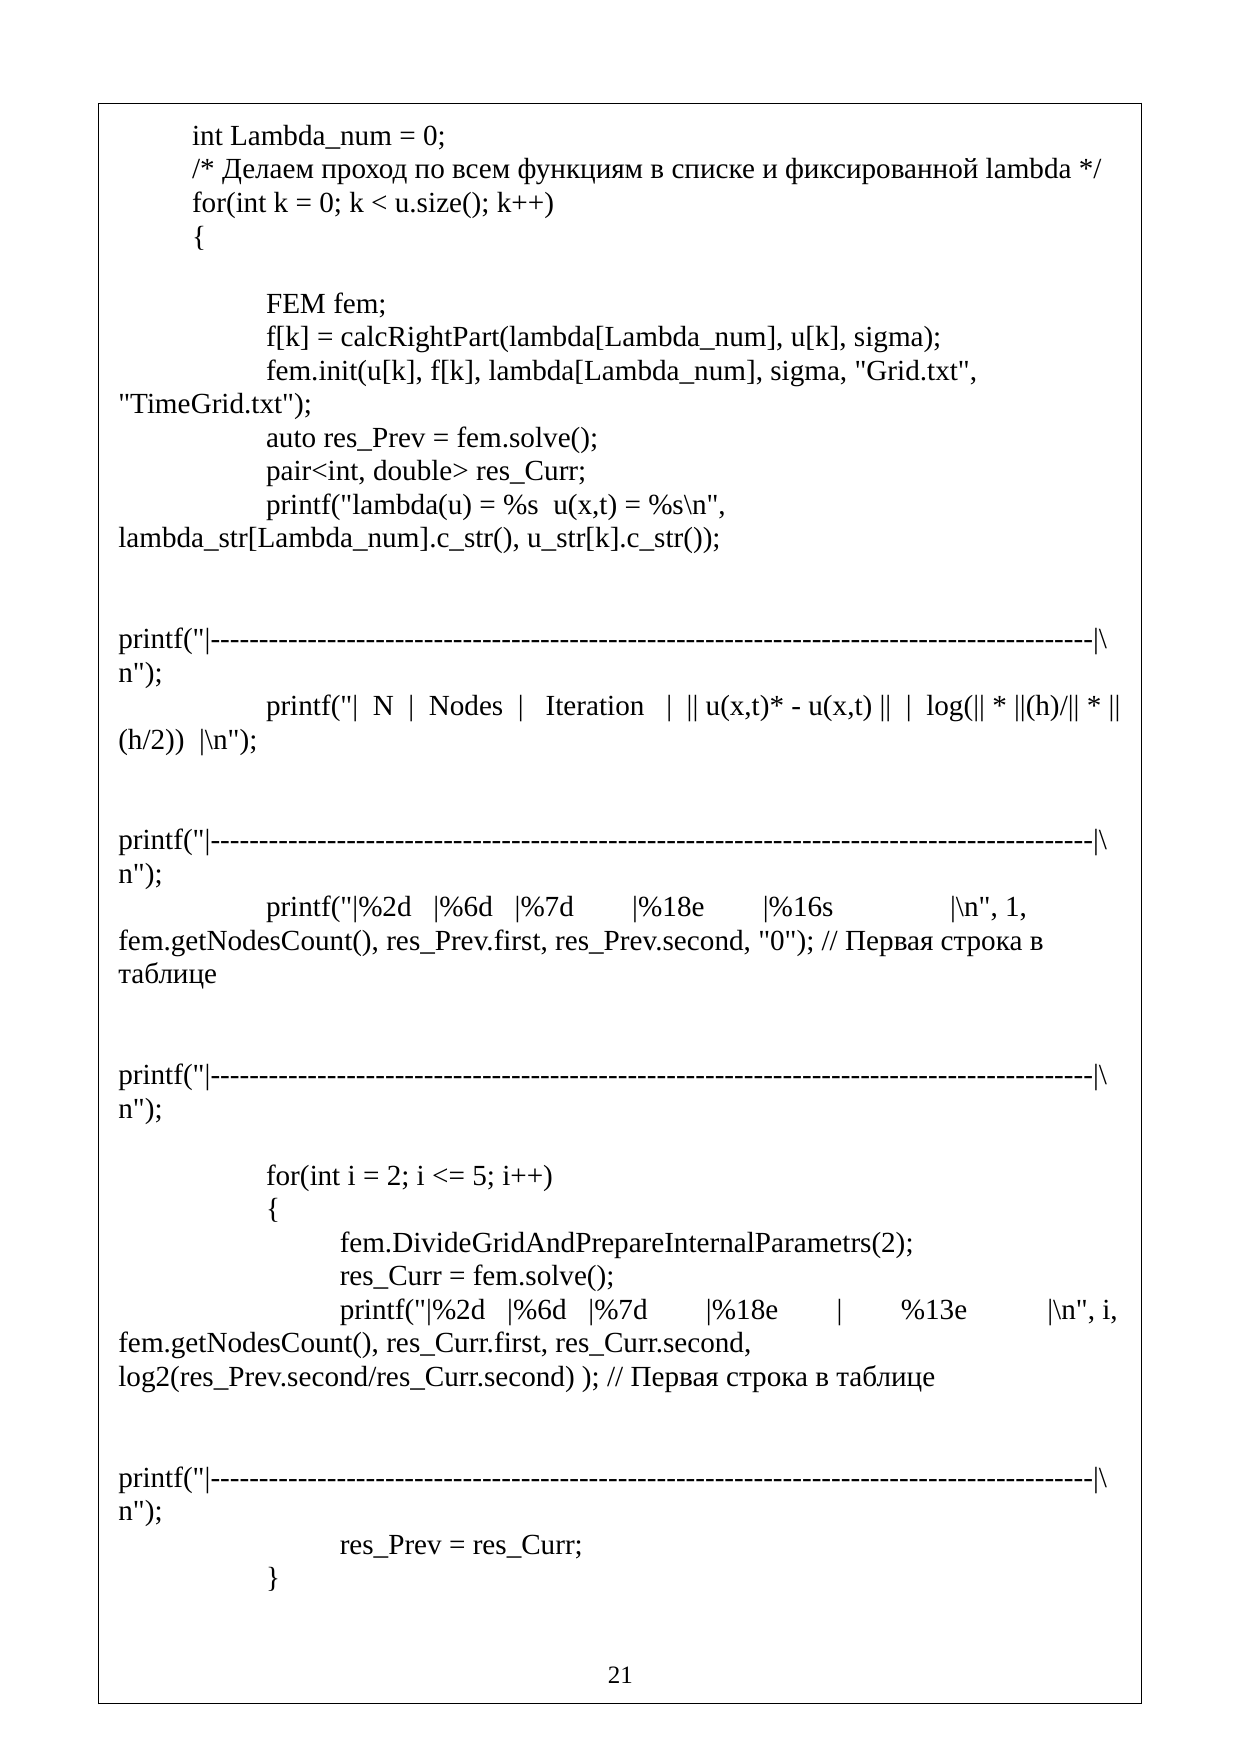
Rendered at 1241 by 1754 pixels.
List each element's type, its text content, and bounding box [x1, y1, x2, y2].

text FEM fem; [118, 286, 1122, 319]
text res_Curr = fem.solve(); [118, 1258, 1122, 1292]
text { [118, 219, 1122, 252]
text pair<int, double> res_Curr; [118, 453, 1122, 487]
text for(int k = 0; k < u.size(); k++) [118, 185, 1122, 219]
text /* Делаем проход по всем функциям в списке и фиксированной lambda */ [118, 152, 1122, 185]
text printf("|%2d |%6d |%7d |%18e | %13e |\n", i, fem.getNodesCount(), res_Curr.first, res_Curr.second, log2(res_Prev.second/res_Curr.second) ); // Первая строка в таблице [118, 1292, 1122, 1393]
text printf("lambda(u) = %s u(x,t) = %s\n", lambda_str[Lambda_num].c_str(), u_str[k].c_str()); [118, 487, 1122, 554]
text { [118, 1191, 1122, 1225]
text printf("| N | Nodes | Iteration | || u(x,t)* - u(x,t) || | log(|| * ||(h)/|| * ||(h/2)) |\n"); [118, 688, 1122, 755]
text printf("|-------------------------------------------------------------------------------------------|\n"); [118, 990, 1122, 1124]
text for(int i = 2; i <= 5; i++) [118, 1158, 1122, 1191]
text res_Prev = res_Curr; [118, 1527, 1122, 1560]
text auto res_Prev = fem.solve(); [118, 420, 1122, 453]
text f[k] = calcRightPart(lambda[Lambda_num], u[k], sigma); [118, 319, 1122, 353]
text int Lambda_num = 0; [118, 118, 1122, 152]
text printf("|-------------------------------------------------------------------------------------------|\n"); [118, 755, 1122, 889]
text printf("|-------------------------------------------------------------------------------------------|\n"); [118, 1393, 1122, 1527]
text fem.init(u[k], f[k], lambda[Lambda_num], sigma, "Grid.txt", "TimeGrid.txt"); [118, 353, 1122, 420]
text printf("|%2d |%6d |%7d |%18e |%16s |\n", 1, fem.getNodesCount(), res_Prev.first, res_Prev.second, "0"); // Первая строка в таблице [118, 889, 1122, 990]
text printf("|-------------------------------------------------------------------------------------------|\n"); [118, 554, 1122, 688]
text } [118, 1560, 1122, 1594]
text fem.DivideGridAndPrepareInternalParametrs(2); [118, 1225, 1122, 1258]
